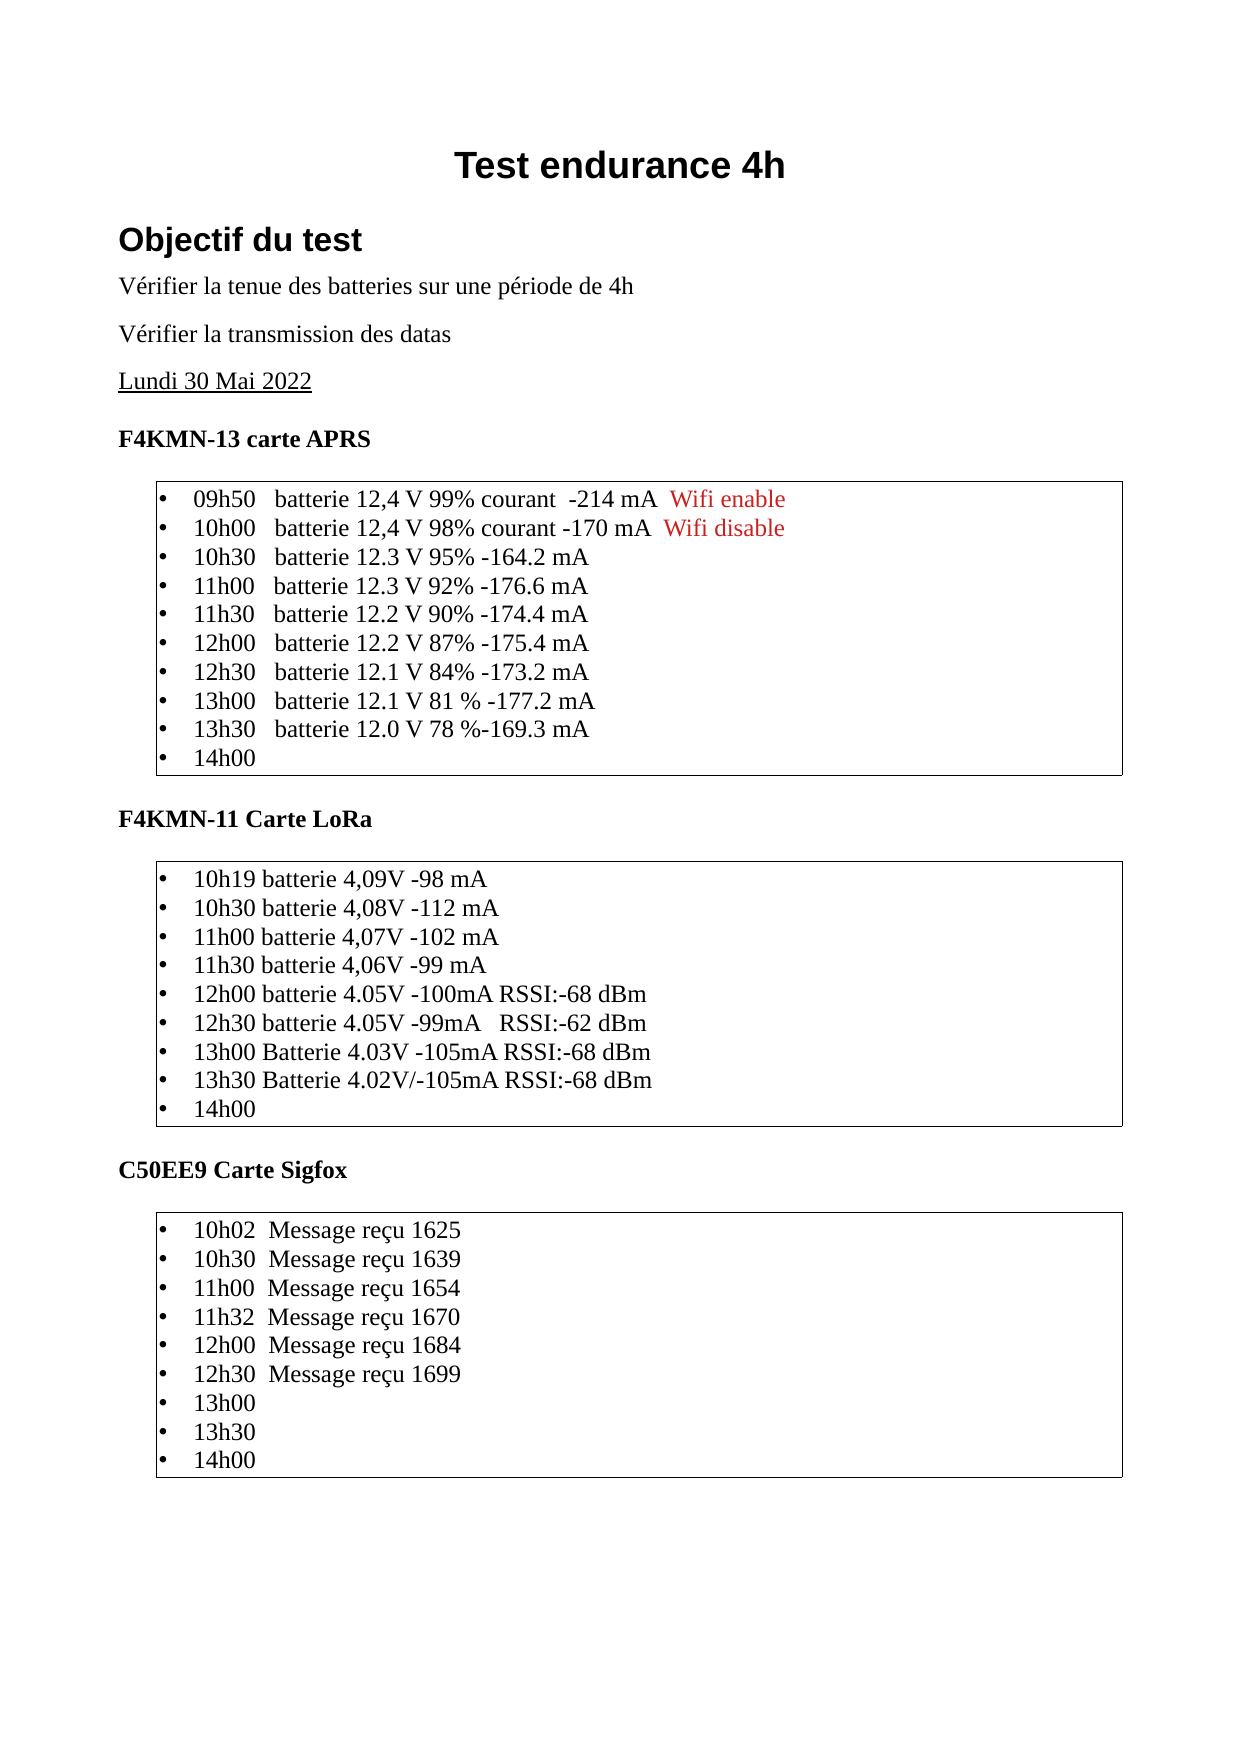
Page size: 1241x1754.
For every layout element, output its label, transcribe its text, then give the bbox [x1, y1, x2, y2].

list 13h00 Batterie 4.03V -105mA RSSI:-68 dBm [157, 1034, 1122, 1062]
list 11h30 batterie 4,06V -99 mA [157, 947, 1122, 976]
list 10h30 batterie 12.3 V 95% -164.2 mA [157, 539, 1122, 568]
subtitle Test endurance 4h [118, 143, 1122, 187]
text F4KMN-11 Carte LoRa [118, 804, 1122, 832]
text Vérifier la transmission des datas [118, 319, 1122, 348]
text Lundi 30 Mai 2022 [118, 366, 1122, 395]
text F4KMN-13 carte APRS [118, 424, 1122, 453]
list 12h30 batterie 12.1 V 84% -173.2 mA [157, 654, 1122, 683]
list 13h00 batterie 12.1 V 81 % -177.2 mA [157, 683, 1122, 711]
list 11h00 batterie 12.3 V 92% -176.6 mA [157, 568, 1122, 596]
list 13h30 batterie 12.0 V 78 %-169.3 mA [157, 711, 1122, 740]
list 12h30 Message reçu 1699 [157, 1356, 1122, 1385]
list 12h00 batterie 12.2 V 87% -175.4 mA [157, 625, 1122, 654]
text C50EE9 Carte Sigfox [118, 1155, 1122, 1183]
list 10h30 batterie 4,08V -112 mA [157, 890, 1122, 919]
list 10h02 Message reçu 1625 [157, 1213, 1122, 1241]
list 14h00 [157, 1091, 1122, 1126]
list 14h00 [157, 740, 1122, 775]
list 10h00 batterie 12,4 V 98% courant -170 mA Wifi disable [157, 510, 1122, 539]
list 11h00 batterie 4,07V -102 mA [157, 919, 1122, 947]
list 13h30 Batterie 4.02V/-105mA RSSI:-68 dBm [157, 1062, 1122, 1091]
list 12h00 Message reçu 1684 [157, 1327, 1122, 1356]
list 10h19 batterie 4,09V -98 mA [157, 862, 1122, 890]
text Vérifier la tenue des batteries sur une période de 4h [118, 271, 1122, 300]
list 09h50 batterie 12,4 V 99% courant -214 mA Wifi enable [157, 482, 1122, 510]
list 13h00 [157, 1385, 1122, 1413]
list 13h30 [157, 1413, 1122, 1442]
list 11h00 Message reçu 1654 [157, 1270, 1122, 1298]
list 12h00 batterie 4.05V -100mA RSSI:-68 dBm [157, 976, 1122, 1005]
list 14h00 [157, 1442, 1122, 1477]
list 12h30 batterie 4.05V -99mA RSSI:-62 dBm [157, 1005, 1122, 1034]
subtitle Objectif du test [118, 220, 1122, 259]
list 11h30 batterie 12.2 V 90% -174.4 mA [157, 596, 1122, 625]
list 10h30 Message reçu 1639 [157, 1241, 1122, 1270]
list 11h32 Message reçu 1670 [157, 1298, 1122, 1327]
